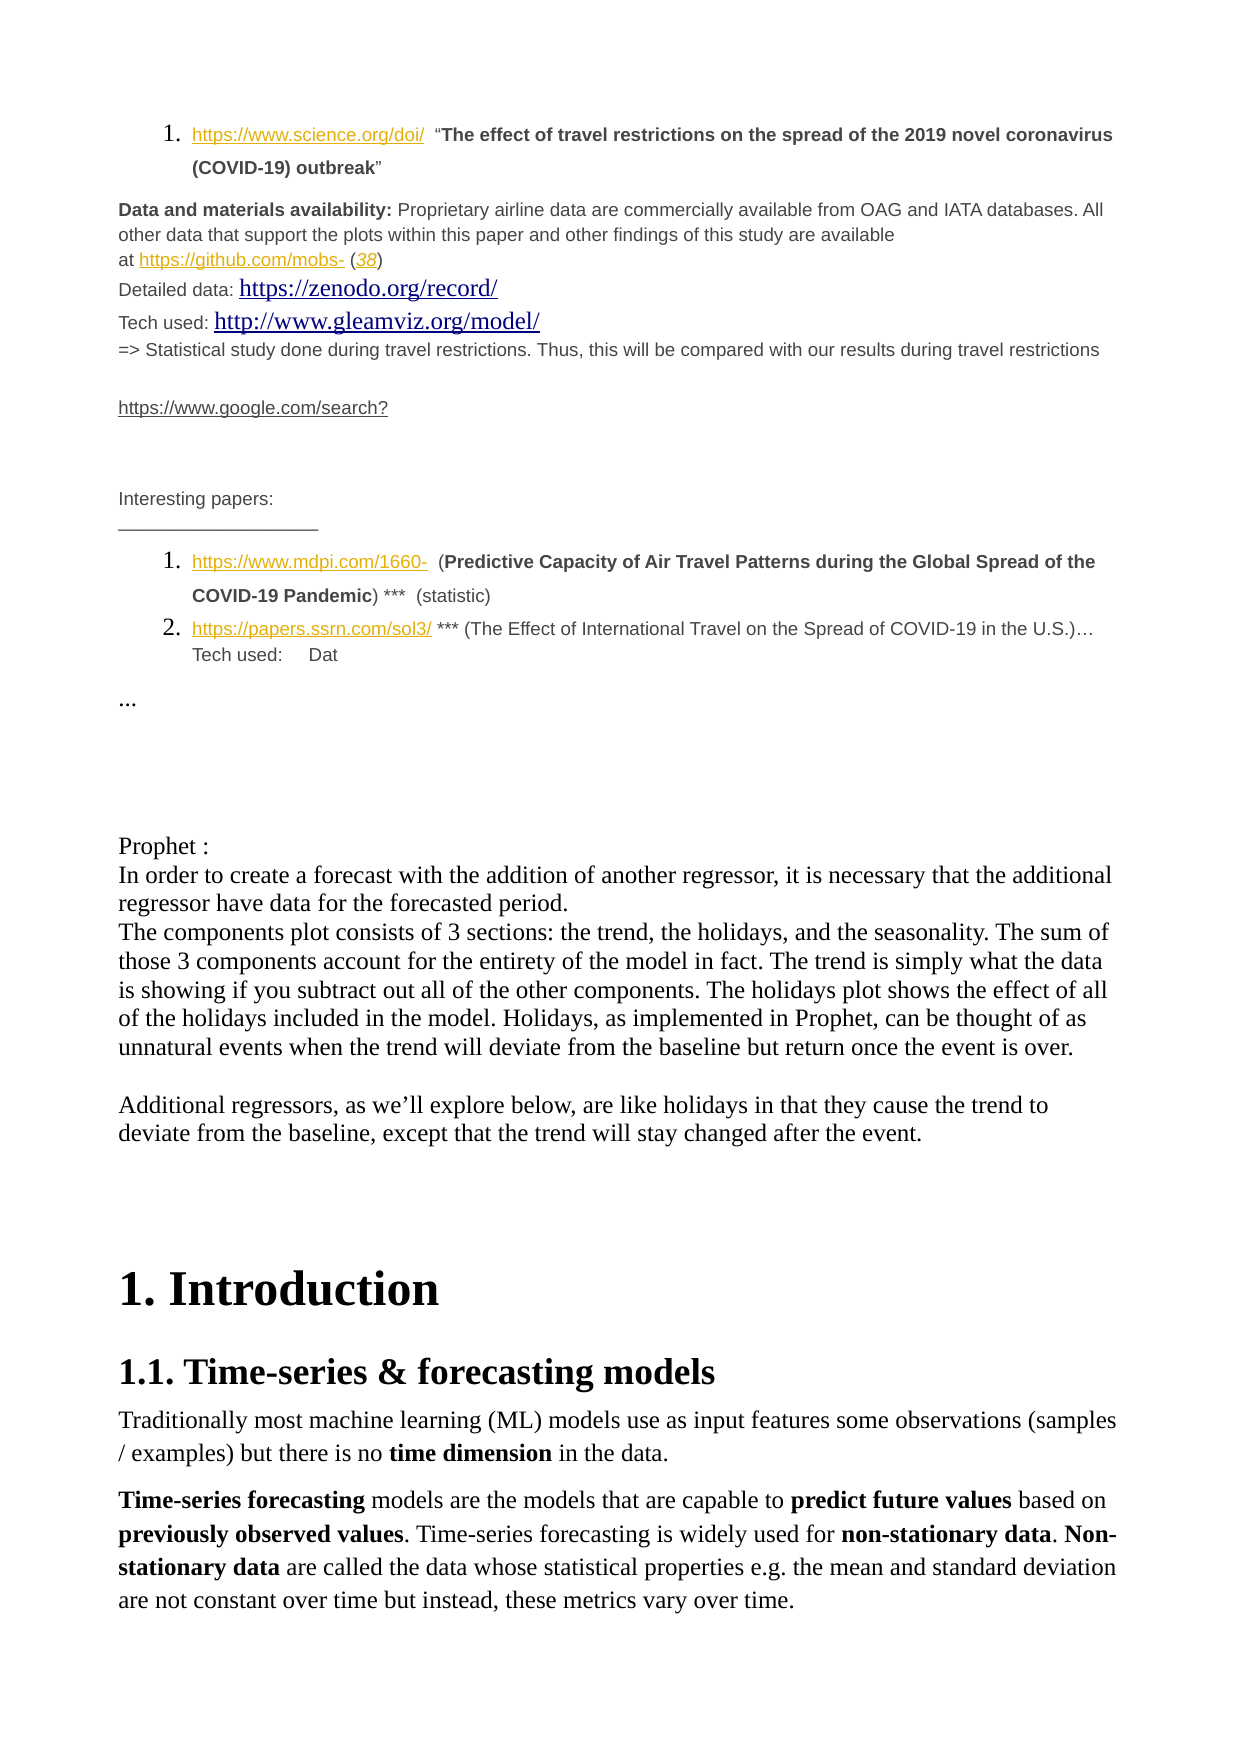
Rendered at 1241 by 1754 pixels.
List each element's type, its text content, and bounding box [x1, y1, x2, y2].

list https://papers.ssrn.com/sol3/ *** (The Effect of International Travel on the Spread of COVID-19 in the U.S.)… Tech used: Dat [162, 612, 1122, 665]
text ... [118, 683, 1122, 712]
text Prophet : [118, 831, 1122, 860]
subtitle 1. Introduction [118, 1258, 1122, 1316]
text ———————— [118, 513, 1122, 541]
text The components plot consists of 3 sections: the trend, the holidays, and the seasonality. The sum of those 3 components account for the entirety of the model in fact. The trend is simply what the data is showing if you subtract out all of the other components. The holidays plot shows the effect of all of the holidays included in the model. Holidays, as implemented in Prophet, can be thought of as unnatural events when the trend will deviate from the baseline but return once the event is over. [118, 917, 1122, 1061]
text Interesting papers: [118, 488, 1122, 509]
text Time-series forecasting models are the models that are capable to predict future values based on previously observed values. Time-series forecasting is widely used for non-stationary data. Non-stationary data are called the data whose statistical properties e.g. the mean and standard deviation are not constant over time but instead, these metrics vary over time. [118, 1486, 1122, 1613]
text In order to create a forecast with the addition of another regressor, it is necessary that the additional regressor have data for the forecasted period. [118, 860, 1122, 917]
text Additional regressors, as we’ll explore below, are like holidays in that they cause the trend to deviate from the baseline, except that the trend will stay changed after the event. [118, 1090, 1122, 1147]
subtitle 1.1. Time-series & forecasting models [118, 1349, 1122, 1392]
list https://www.mdpi.com/1660- (Predictive Capacity of Air Travel Patterns during the Global Spread of the COVID-19 Pandemic) *** (statistic) [162, 546, 1122, 607]
list https://www.science.org/doi/ “The effect of travel restrictions on the spread of the 2019 novel coronavirus (COVID-19) outbreak” [162, 118, 1122, 180]
text https://www.google.com/search? [118, 397, 1122, 418]
text Detailed data: https://zenodo.org/record/ [118, 273, 1122, 302]
text => Statistical study done during travel restrictions. Thus, this will be compared with our results during travel restrictions [118, 339, 1122, 361]
text Traditionally most machine learning (ML) models use as input features some observations (samples / examples) but there is no time dimension in the data. [118, 1405, 1122, 1467]
text Tech used: http://www.gleamviz.org/model/ [118, 306, 1122, 335]
text Data and materials availability: Proprietary airline data are commercially available from OAG and IATA databases. All other data that support the plots within this paper and other findings of this study are available at https://github.com/mobs- (38) [118, 199, 1122, 270]
